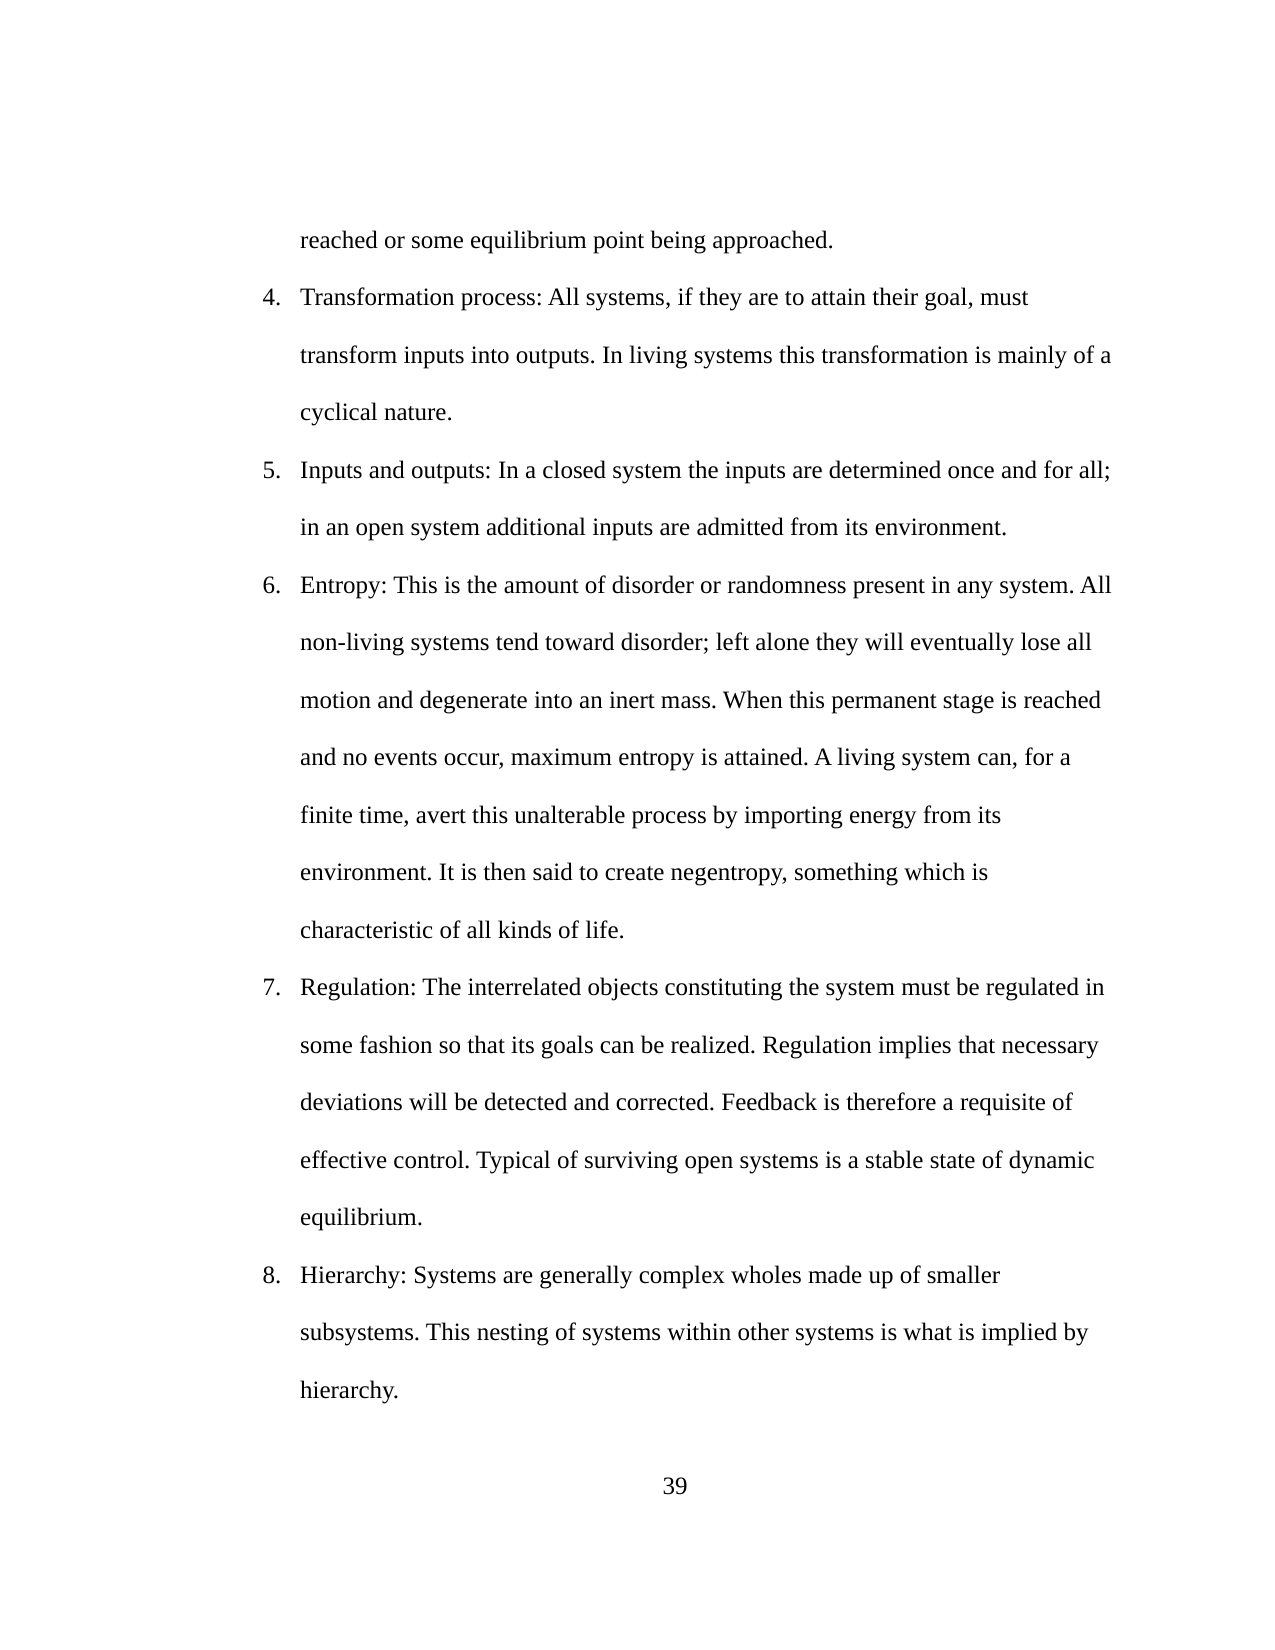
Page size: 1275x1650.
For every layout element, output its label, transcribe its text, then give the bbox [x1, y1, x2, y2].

list Transformation process: All systems, if they are to attain their goal, must transform inputs into outputs. In living systems this transformation is mainly of a cyclical nature. [262, 282, 1125, 426]
list Entropy: This is the amount of disorder or randomness present in any system. All non-living systems tend toward disorder; left alone they will eventually lose all motion and degenerate into an inert mass. When this permanent stage is reached and no events occur, maximum entropy is attained. A living system can, for a finite time, avert this unalterable process by importing energy from its environment. It is then said to create negentropy, something which is characteristic of all kinds of life. [262, 570, 1125, 944]
list Inputs and outputs: In a closed system the inputs are determined once and for all; in an open system additional inputs are admitted from its environment. [262, 455, 1125, 541]
list Hierarchy: Systems are generally complex wholes made up of smaller subsystems. This nesting of systems within other systems is what is implied by hierarchy. [262, 1260, 1125, 1404]
list Regulation: The interrelated objects constituting the system must be regulated in some fashion so that its goals can be realized. Regulation implies that necessary deviations will be detected and corrected. Feedback is therefore a requisite of effective control. Typical of surviving open systems is a stable state of dynamic equilibrium. [262, 972, 1125, 1231]
list reached or some equilibrium point being approached. [262, 225, 1125, 254]
